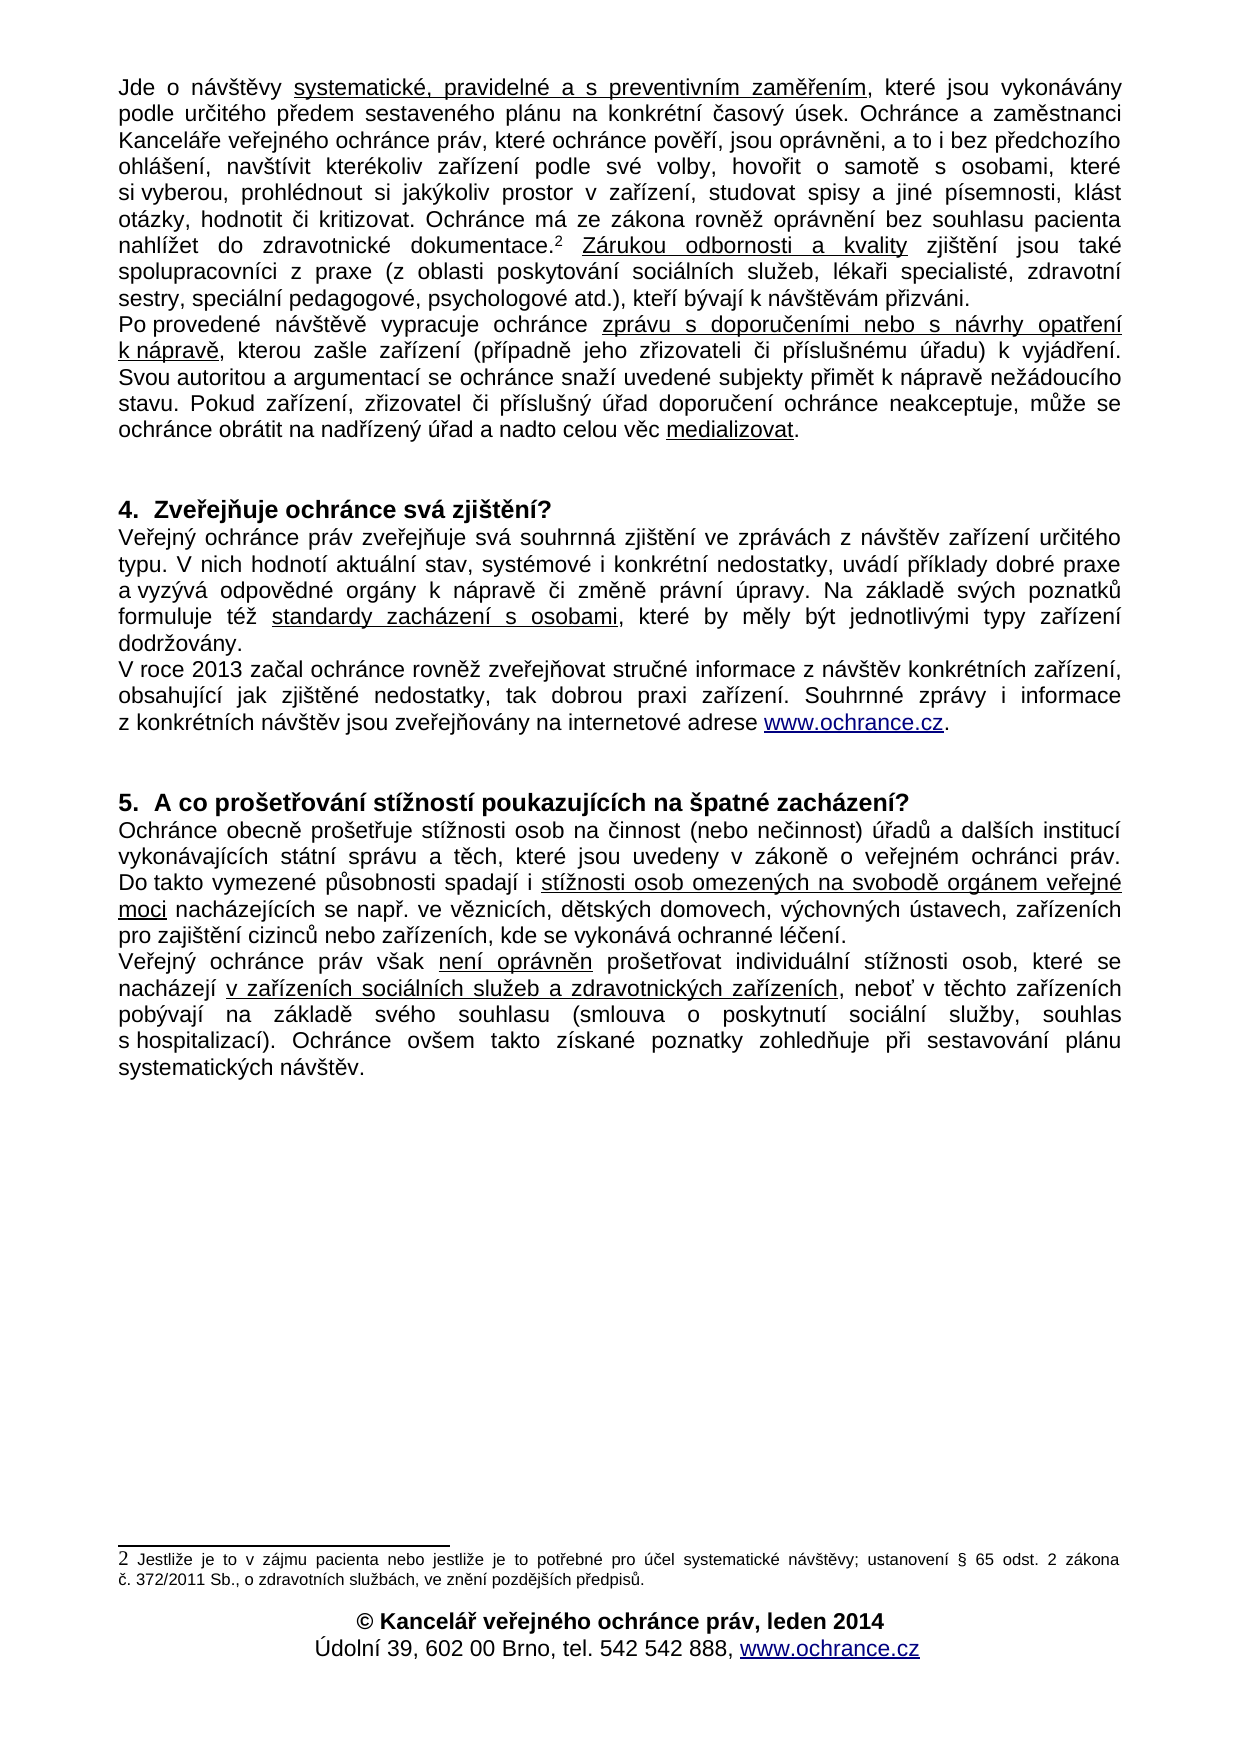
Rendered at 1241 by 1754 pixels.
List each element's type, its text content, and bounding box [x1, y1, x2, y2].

text Jde o návštěvy systematické, pravidelné a s preventivním zaměřením, které jsou vykonávány podle určitého předem sestaveného plánu na konkrétní časový úsek. Ochránce a zaměstnanci Kanceláře veřejného ochránce práv, které ochránce pověří, jsou oprávněni, a to i bez předchozího ohlášení, navštívit kterékoliv zařízení podle své volby, hovořit o samotě s osobami, které si vyberou, prohlédnout si jakýkoliv prostor v zařízení, studovat spisy a jiné písemnosti, klást otázky, hodnotit či kritizovat. Ochránce má ze zákona rovněž oprávnění bez souhlasu pacienta nahlížet do zdravotnické dokumentace. Zárukou odbornosti a kvality zjištění jsou také spolupracovníci z praxe (z oblasti poskytování sociálních služeb, lékaři specialisté, zdravotní sestry, speciální pedagogové, psychologové atd.), kteří bývají k návštěvám přizváni. [118, 74, 1122, 311]
text Ochránce obecně prošetřuje stížnosti osob na činnost (nebo nečinnost) úřadů a dalších institucí vykonávajících státní správu a těch, které jsou uvedeny v zákoně o veřejném ochránci práv. Do takto vymezené působnosti spadají i stížnosti osob omezených na svobodě orgánem veřejné moci nacházejících se např. ve věznicích, dětských domovech, výchovných ústavech, zařízeních pro zajištění cizinců nebo zařízeních, kde se vykonává ochranné léčení. [118, 817, 1122, 948]
text Jestliže je to v zájmu pacienta nebo jestliže je to potřebné pro účel systematické návštěvy; ustanovení § 65 odst. 2 zákona č. 372/2011 Sb., o zdravotních službách, ve znění pozdějších předpisů. [118, 1546, 1122, 1589]
text Po provedené návštěvě vypracuje ochránce zprávu s doporučeními nebo s návrhy opatření k nápravě, kterou zašle zařízení (případně jeho zřizovateli či příslušnému úřadu) k vyjádření. Svou autoritou a argumentací se ochránce snaží uvedené subjekty přimět k nápravě nežádoucího stavu. Pokud zařízení, zřizovatel či příslušný úřad doporučení ochránce neakceptuje, může se ochránce obrátit na nadřízený úřad a nadto celou věc medializovat. [118, 311, 1122, 443]
text Veřejný ochránce práv zveřejňuje svá souhrnná zjištění ve zprávách z návštěv zařízení určitého typu. V nich hodnotí aktuální stav, systémové i konkrétní nedostatky, uvádí příklady dobré praxe a vyzývá odpovědné orgány k nápravě či změně právní úpravy. Na základě svých poznatků formuluje též standardy zacházení s osobami, které by měly být jednotlivými typy zařízení dodržovány. [118, 524, 1122, 656]
text Veřejný ochránce práv však není oprávněn prošetřovat individuální stížnosti osob, které se nacházejí v zařízeních sociálních služeb a zdravotnických zařízeních, neboť v těchto zařízeních pobývají na základě svého souhlasu (smlouva o poskytnutí sociální služby, souhlas s hospitalizací). Ochránce ovšem takto získané poznatky zohledňuje při sestavování plánu systematických návštěv. [118, 948, 1122, 1080]
list A co prošetřování stížností poukazujících na špatné zacházení? [118, 788, 1122, 817]
list Zveřejňuje ochránce svá zjištění? [118, 496, 1122, 524]
text V roce 2013 začal ochránce rovněž zveřejňovat stručné informace z návštěv konkrétních zařízení, obsahující jak zjištěné nedostatky, tak dobrou praxi zařízení. Souhrnné zprávy i informace z konkrétních návštěv jsou zveřejňovány na internetové adrese www.ochrance.cz. [118, 656, 1122, 735]
